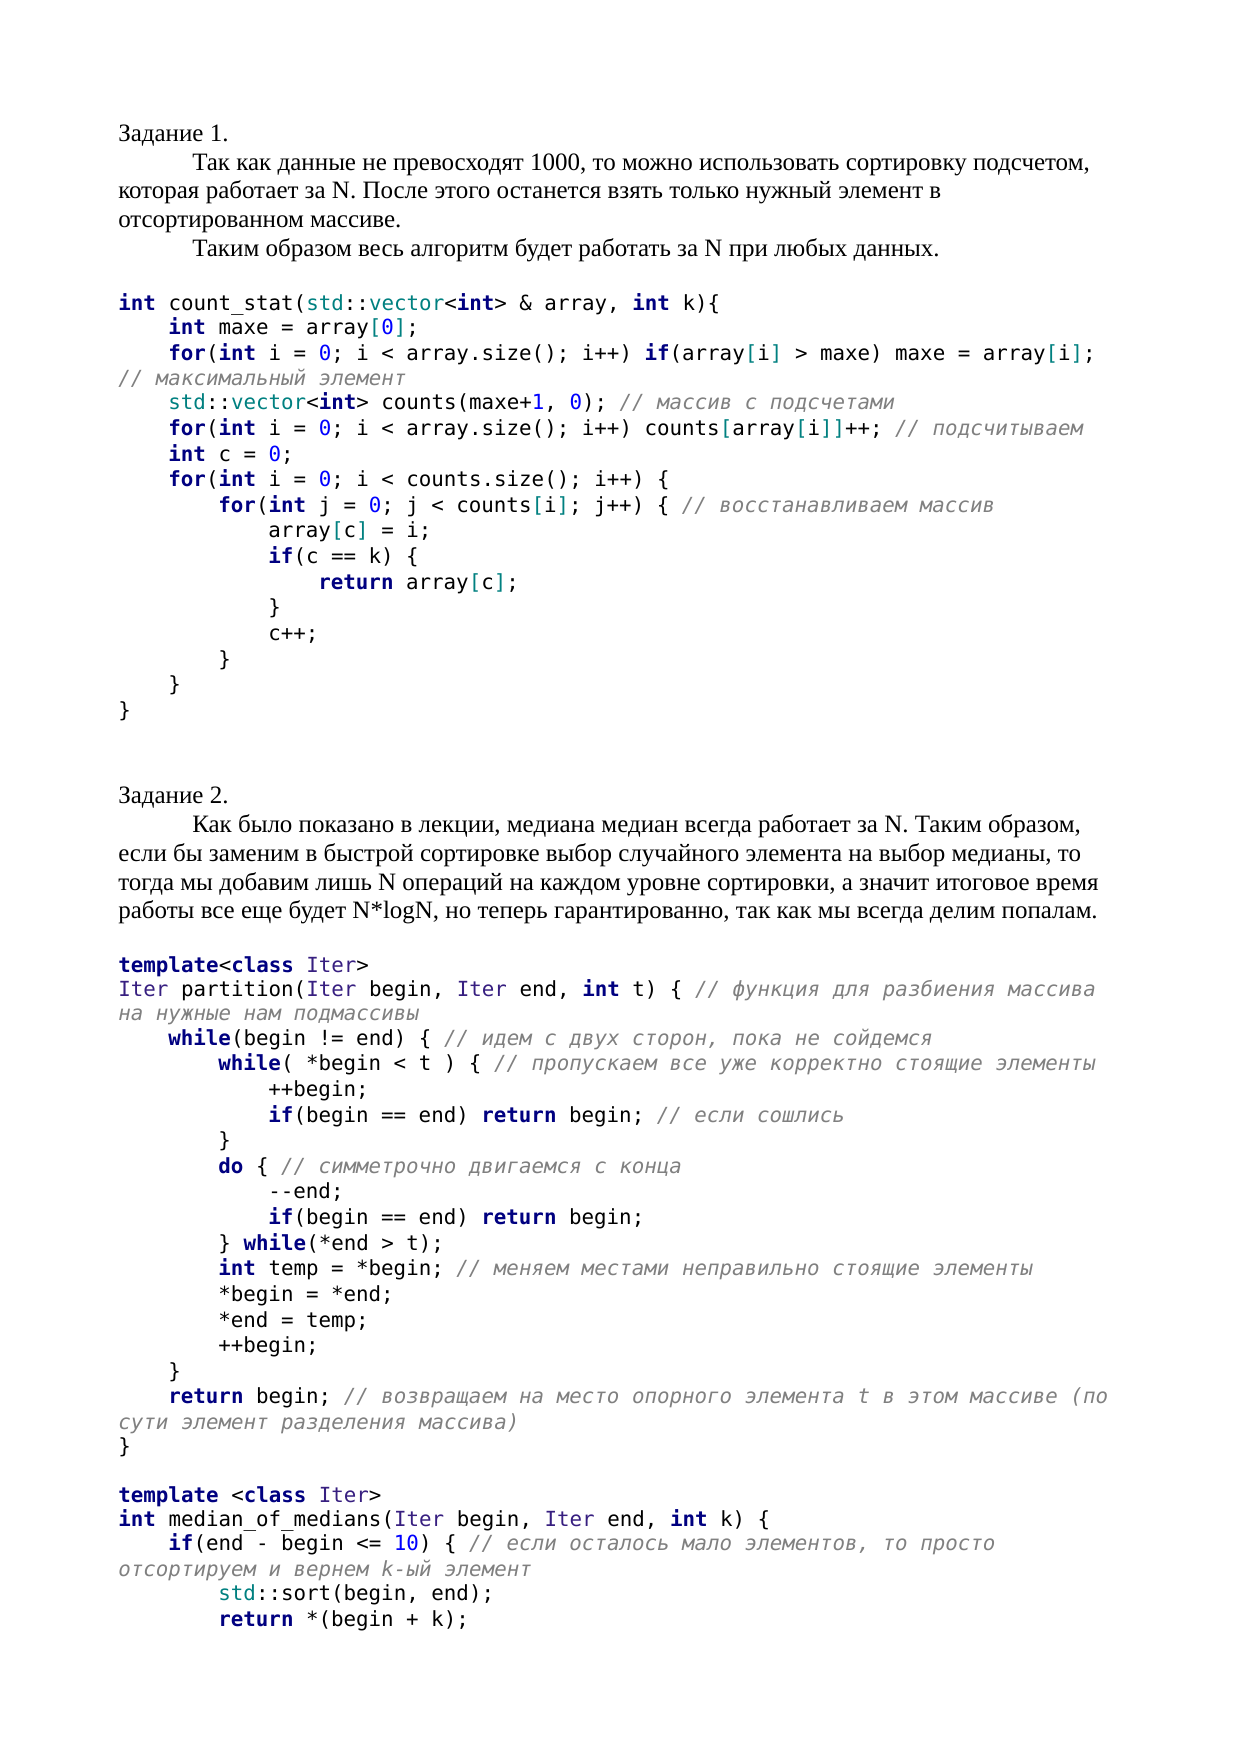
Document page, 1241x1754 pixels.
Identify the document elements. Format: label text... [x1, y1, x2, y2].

text int count_stat(std::vector<int> & array, int k){ [118, 291, 1122, 315]
text Задание 2. [118, 780, 1122, 809]
text std::sort(begin, end); [118, 1581, 1122, 1607]
text while( *begin < t ) { // пропускаем все уже корректно стоящие элементы [118, 1051, 1122, 1077]
text Таким образом весь алгоритм будет работать за N при любых данных. [118, 233, 1122, 262]
text Так как данные не превосходят 1000, то можно использовать сортировку подсчетом, которая работает за N. После этого останется взять только нужный элемент в отсортированном массиве. [118, 147, 1122, 233]
text if(end - begin <= 10) { // если осталось мало элементов, то просто отсортируем и вернем k-ый элемент [118, 1531, 1122, 1581]
text if(begin == end) return begin; // если сошлись [118, 1103, 1122, 1128]
text ++begin; [118, 1077, 1122, 1103]
text Как было показано в лекции, медиана медиан всегда работает за N. Таким образом, если бы заменим в быстрой сортировке выбор случайного элемента на выбор медианы, то тогда мы добавим лишь N операций на каждом уровне сортировки, а значит итоговое время работы все еще будет N*logN, но теперь гарантированно, так как мы всегда делим попалам. [118, 809, 1122, 924]
text if(begin == end) return begin; [118, 1205, 1122, 1231]
text for(int i = 0; i < array.size(); i++) if(array[i] > maxe) maxe = array[i]; // максимальный элемент [118, 341, 1122, 390]
text } [118, 1128, 1122, 1154]
text c++; [118, 621, 1122, 647]
text int c = 0; [118, 442, 1122, 467]
text return begin; // возвращаем на место опорного элемента t в этом массиве (по сути элемент разделения массива) [118, 1384, 1122, 1434]
text std::vector<int> counts(maxe+1, 0); // массив с подсчетами [118, 390, 1122, 416]
text template<class Iter> [118, 953, 1122, 977]
text } [118, 647, 1122, 672]
text do { // симметрочно двигаемся с конца [118, 1154, 1122, 1179]
text Iter partition(Iter begin, Iter end, int t) { // функция для разбиения массива на нужные нам подмассивы [118, 977, 1122, 1026]
text for(int i = 0; i < array.size(); i++) counts[array[i]]++; // подсчитываем [118, 416, 1122, 442]
text *begin = *end; [118, 1282, 1122, 1308]
text for(int i = 0; i < counts.size(); i++) { [118, 467, 1122, 493]
text --end; [118, 1179, 1122, 1205]
text for(int j = 0; j < counts[i]; j++) { // восстанавливаем массив [118, 493, 1122, 518]
text int maxe = array[0]; [118, 315, 1122, 341]
text } [118, 595, 1122, 621]
text Задание 1. [118, 118, 1122, 147]
text if(c == k) { [118, 544, 1122, 570]
text while(begin != end) { // идем с двух сторон, пока не сойдемся [118, 1026, 1122, 1051]
text template <class Iter> [118, 1483, 1122, 1507]
text int median_of_medians(Iter begin, Iter end, int k) { [118, 1507, 1122, 1531]
text return array[c]; [118, 570, 1122, 595]
text } [118, 698, 1122, 722]
text } while(*end > t); [118, 1231, 1122, 1256]
text int temp = *begin; // меняем местами неправильно стоящие элементы [118, 1256, 1122, 1282]
text return *(begin + k); [118, 1607, 1122, 1633]
text } [118, 1434, 1122, 1459]
text *end = temp; [118, 1308, 1122, 1333]
text } [118, 1359, 1122, 1384]
text ++begin; [118, 1333, 1122, 1359]
text } [118, 672, 1122, 698]
text array[c] = i; [118, 518, 1122, 544]
